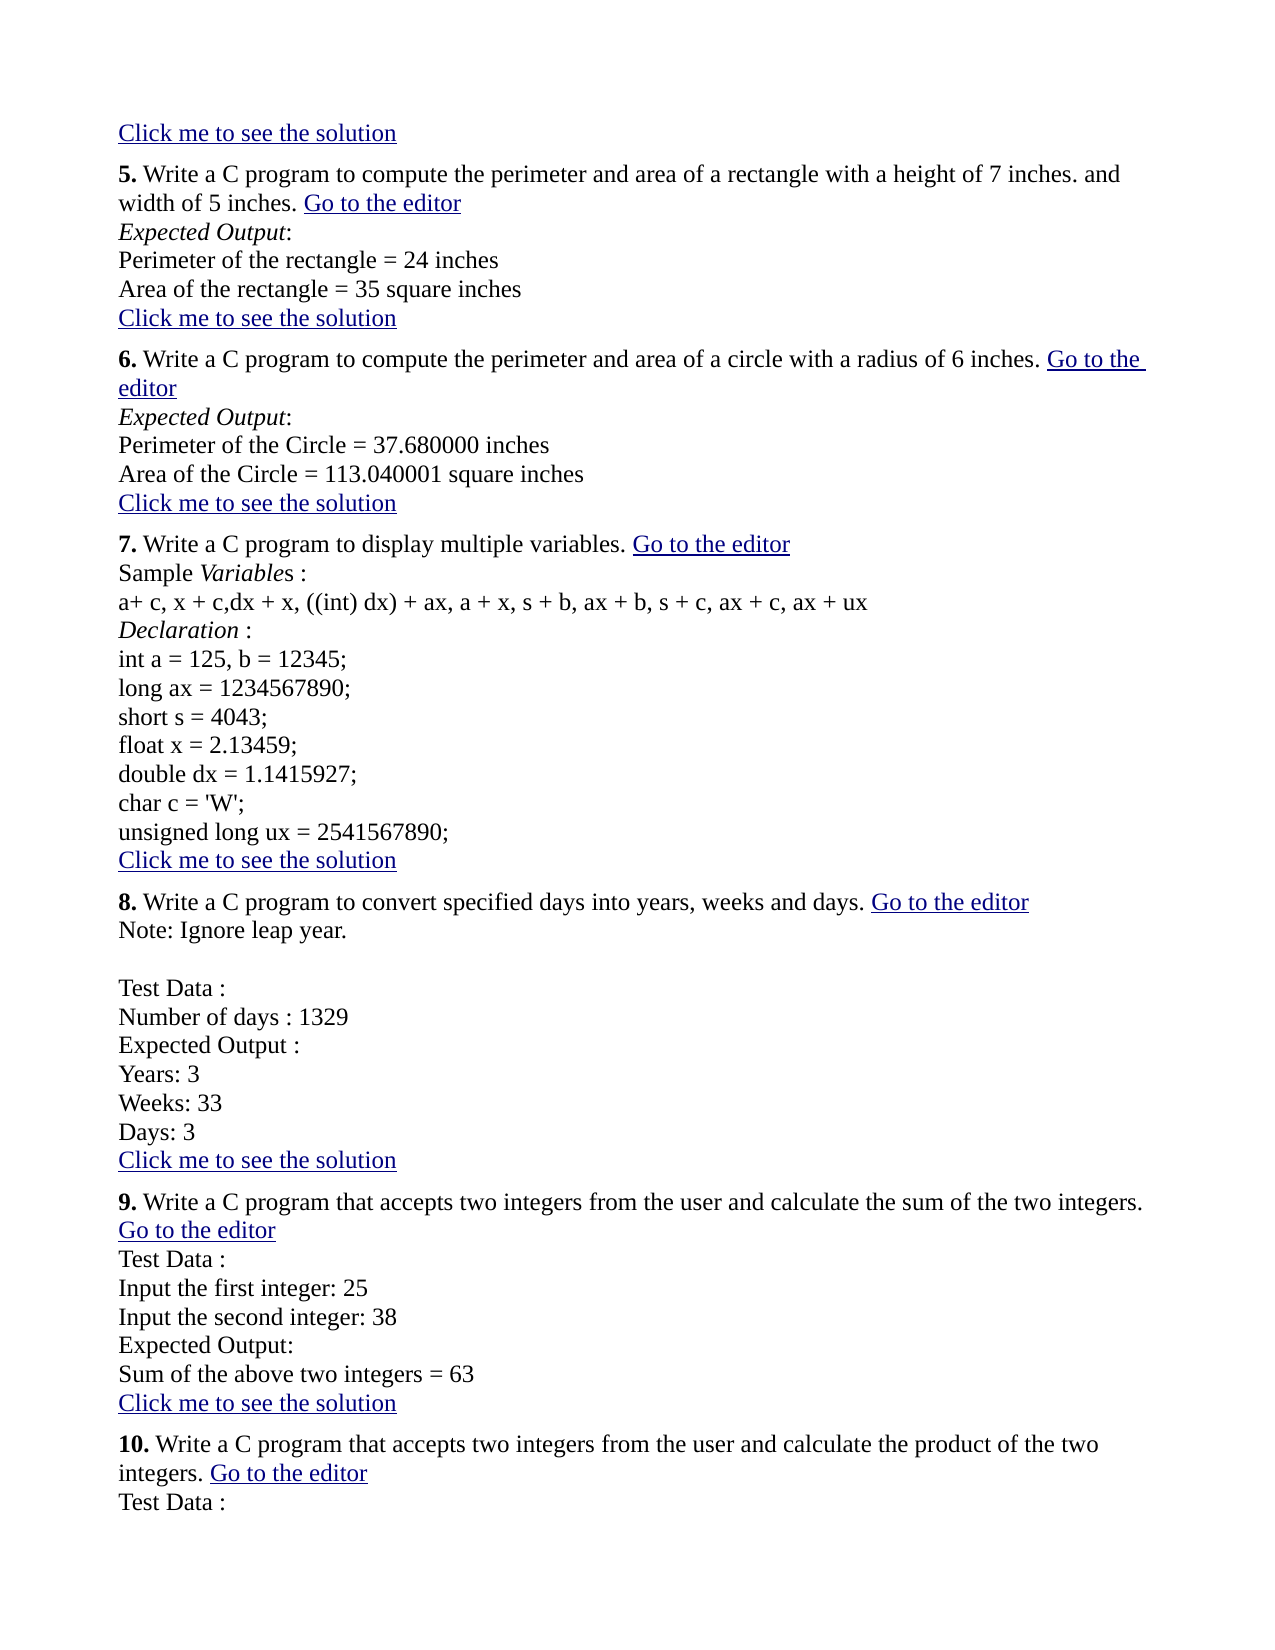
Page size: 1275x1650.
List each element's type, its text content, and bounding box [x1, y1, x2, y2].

text Click me to see the solution [118, 118, 1157, 147]
text 8. Write a C program to convert specified days into years, weeks and days. Go to the editor Note: Ignore leap year. Test Data : Number of days : 1329 Expected Output : Years: 3 Weeks: 33 Days: 3 Click me to see the solution [118, 887, 1157, 1174]
text 10. Write a C program that accepts two integers from the user and calculate the product of the two integers. Go to the editor Test Data : [118, 1429, 1157, 1516]
text 6. Write a C program to compute the perimeter and area of a circle with a radius of 6 inches. Go to the editor Expected Output: Perimeter of the Circle = 37.680000 inches Area of the Circle = 113.040001 square inches Click me to see the solution [118, 344, 1157, 517]
text 5. Write a C program to compute the perimeter and area of a rectangle with a height of 7 inches. and width of 5 inches. Go to the editor Expected Output: Perimeter of the rectangle = 24 inches Area of the rectangle = 35 square inches Click me to see the solution [118, 159, 1157, 332]
text 9. Write a C program that accepts two integers from the user and calculate the sum of the two integers. Go to the editor Test Data : Input the first integer: 25 Input the second integer: 38 Expected Output: Sum of the above two integers = 63 Click me to see the solution [118, 1187, 1157, 1417]
text 7. Write a C program to display multiple variables. Go to the editor Sample Variables : a+ c, x + c,dx + x, ((int) dx) + ax, a + x, s + b, ax + b, s + c, ax + c, ax + ux Declaration : int a = 125, b = 12345; long ax = 1234567890; short s = 4043; float x = 2.13459; double dx = 1.1415927; char c = 'W'; unsigned long ux = 2541567890; Click me to see the solution [118, 529, 1157, 874]
